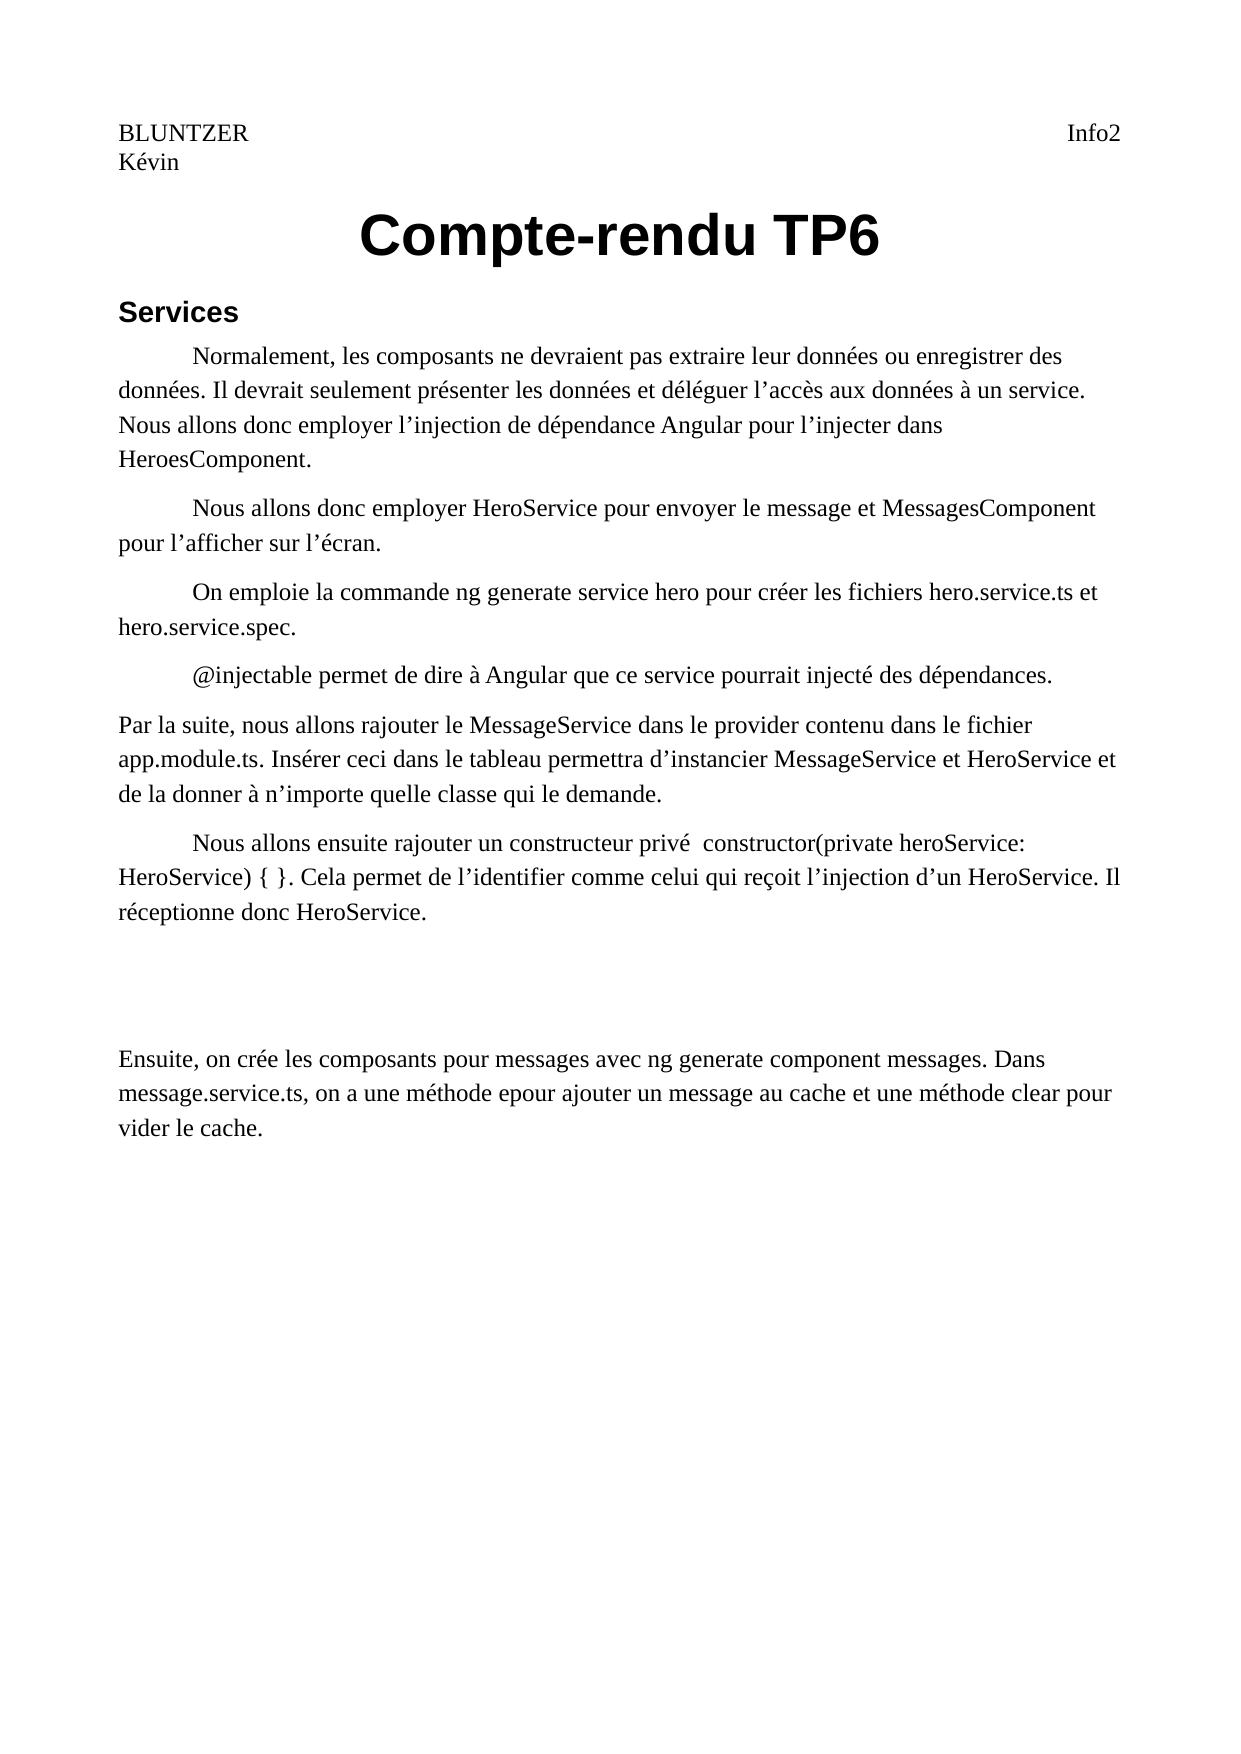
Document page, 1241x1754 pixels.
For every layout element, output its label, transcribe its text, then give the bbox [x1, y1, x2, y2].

text Nous allons ensuite rajouter un constructeur privé constructor(private heroService: HeroService) { }. Cela permet de l’identifier comme celui qui reçoit l’injection d’un HeroService. Il réceptionne donc HeroService. [118, 828, 1122, 925]
text Nous allons donc employer HeroService pour envoyer le message et MessagesComponent pour l’afficher sur l’écran. [118, 493, 1122, 557]
title Compte-rendu TP6 [118, 201, 1122, 268]
text Kévin [118, 147, 1122, 176]
text Ensuite, on crée les composants pour messages avec ng generate component messages. Dans message.service.ts, on a une méthode epour ajouter un message au cache et une méthode clear pour vider le cache. [118, 1044, 1122, 1142]
text @injectable permet de dire à Angular que ce service pourrait injecté des dépendances. [118, 661, 1122, 689]
text On emploie la commande ng generate service hero pour créer les fichiers hero.service.ts et hero.service.spec. [118, 577, 1122, 640]
text Normalement, les composants ne devraient pas extraire leur données ou enregistrer des données. Il devrait seulement présenter les données et déléguer l’accès aux données à un service. Nous allons donc employer l’injection de dépendance Angular pour l’injecter dans HeroesComponent. [118, 341, 1122, 473]
text BLUNTZER Info2 [118, 118, 1122, 147]
text Par la suite, nous allons rajouter le MessageService dans le provider contenu dans le fichier app.module.ts. Insérer ceci dans le tableau permettra d’instancier MessageService et HeroService et de la donner à n’importe quelle classe qui le demande. [118, 710, 1122, 807]
subtitle Services [118, 295, 1122, 328]
